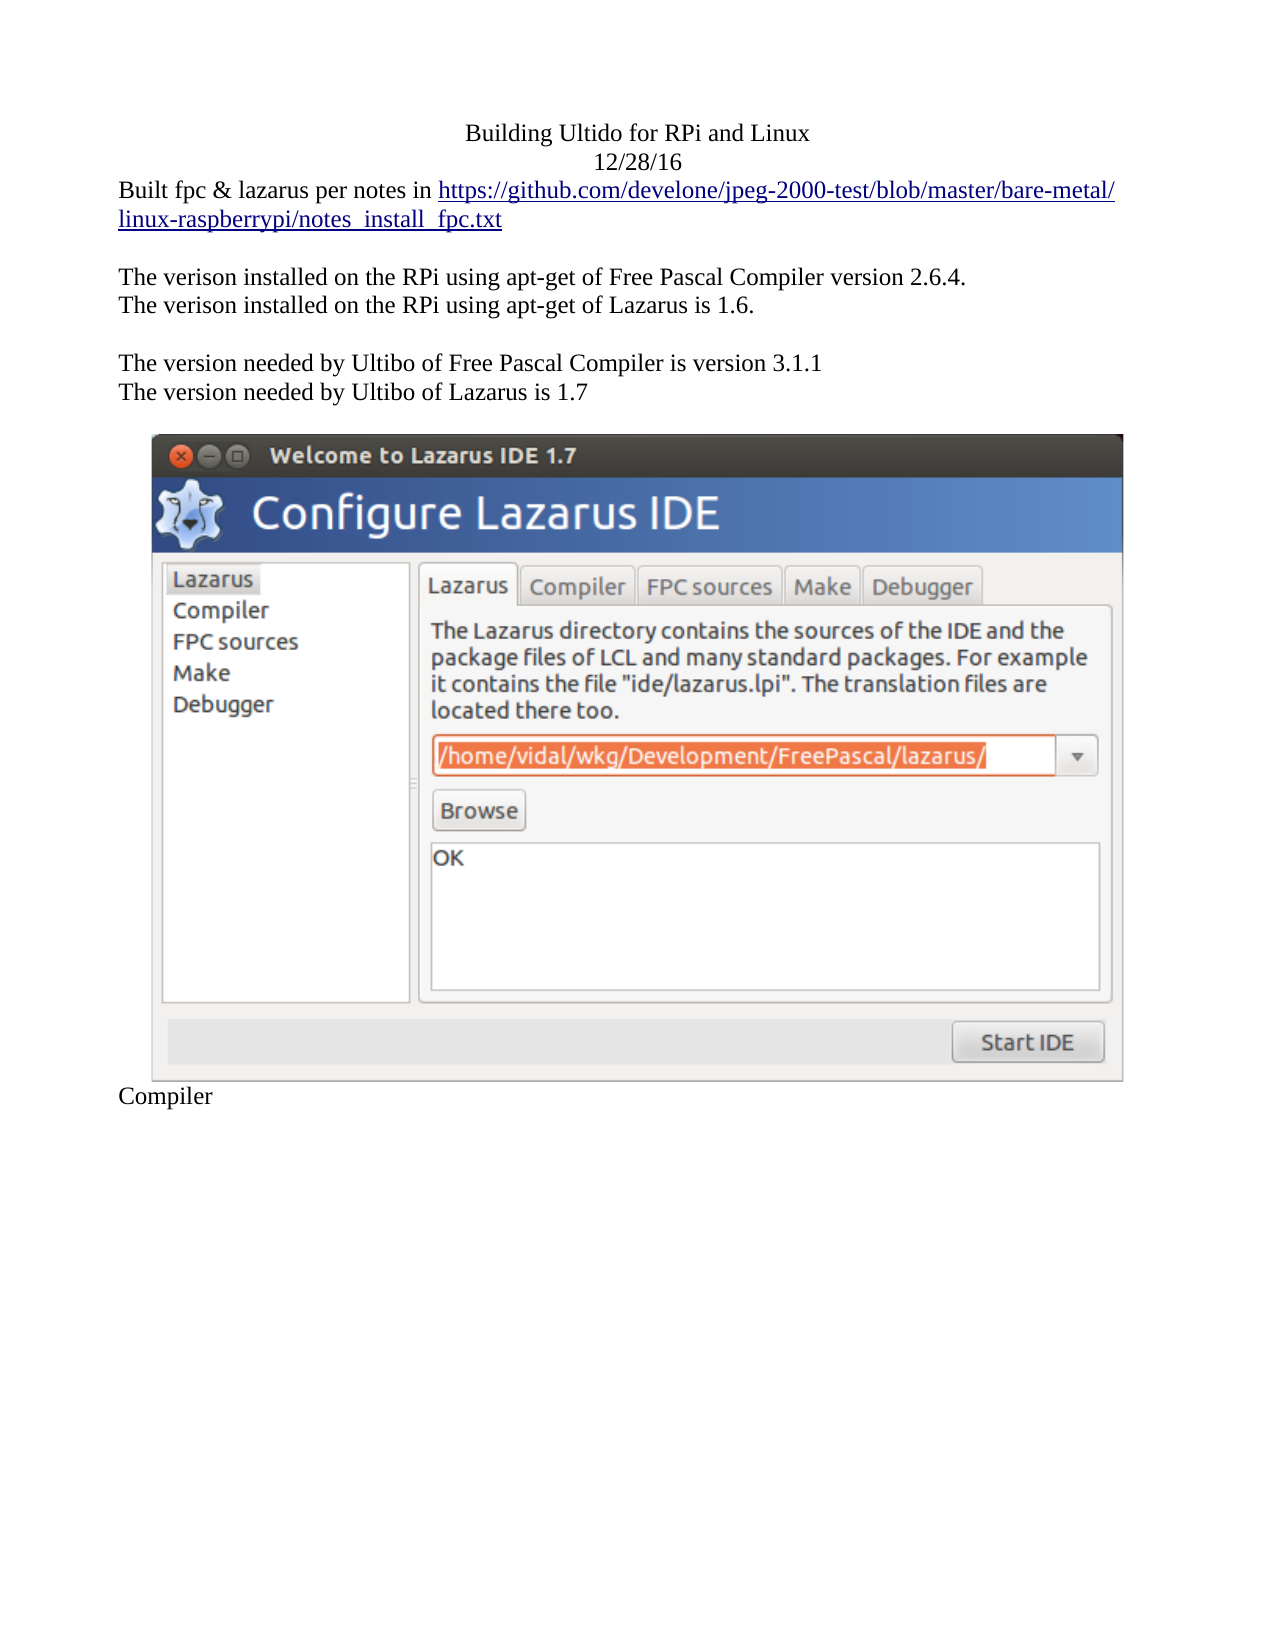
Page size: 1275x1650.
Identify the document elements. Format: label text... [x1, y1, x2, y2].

text The version needed by Ultibo of Free Pascal Compiler is version 3.1.1 [118, 348, 1157, 377]
text Building Ultido for RPi and Linux [118, 118, 1157, 147]
text Built fpc & lazarus per notes in https://github.com/develone/jpeg-2000-test/blob/master/bare-metal/linux-raspberrypi/notes_install_fpc.txt [118, 176, 1157, 233]
text The verison installed on the RPi using apt-get of Free Pascal Compiler version 2.6.4. [118, 262, 1157, 291]
picture [151, 434, 1124, 1082]
text Compiler [118, 1003, 1157, 1110]
text The verison installed on the RPi using apt-get of Lazarus is 1.6. [118, 291, 1157, 319]
text The version needed by Ultibo of Lazarus is 1.7 [118, 377, 1157, 406]
text 12/28/16 [118, 147, 1157, 176]
